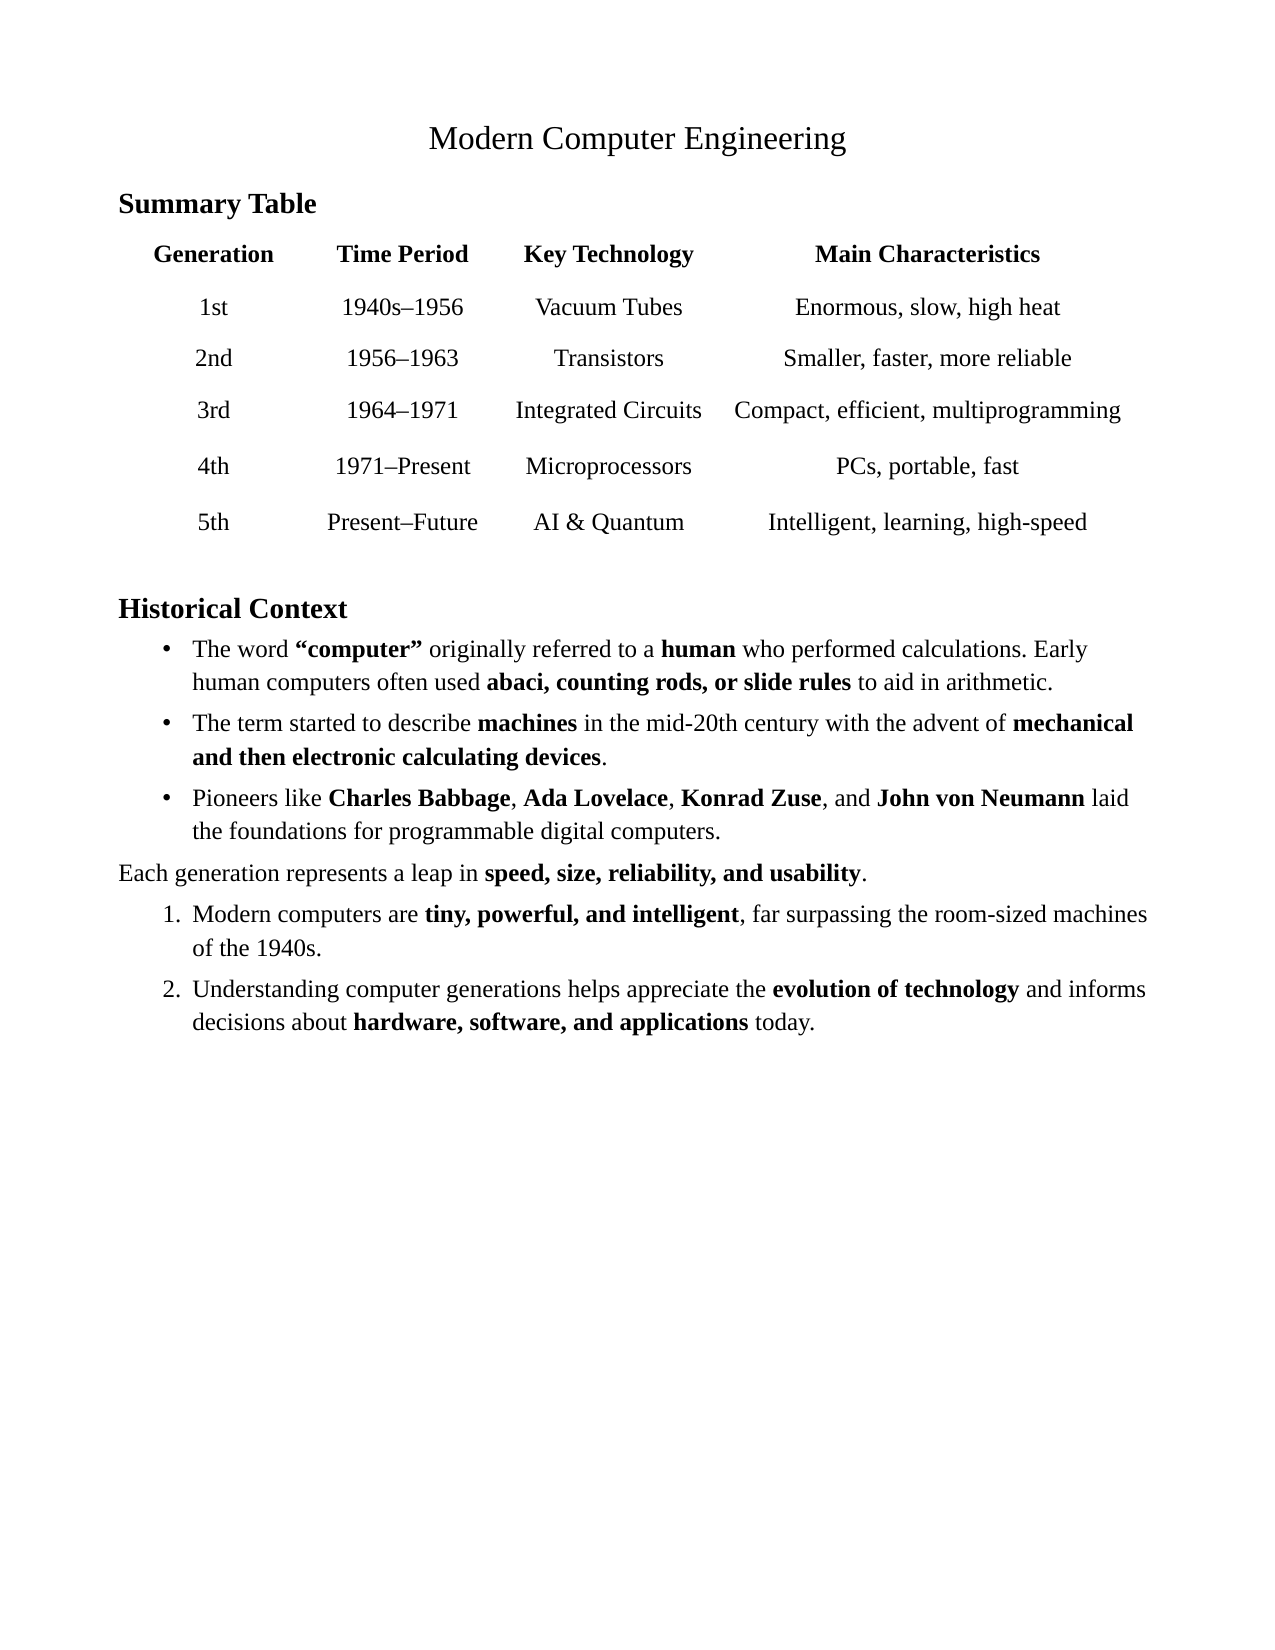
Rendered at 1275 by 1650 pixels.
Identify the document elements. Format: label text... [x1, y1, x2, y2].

table_cell 5th [118, 494, 309, 550]
table_cell 3rd [118, 381, 309, 437]
table_cell 1964–1971 [309, 381, 496, 437]
table_cell Compact, efficient, multiprogramming [721, 381, 1134, 437]
list Understanding computer generations helps appreciate the evolution of technology and informs decisions about hardware, software, and applications today. [162, 974, 1157, 1036]
table_cell Enormous, slow, high heat [721, 278, 1134, 334]
list Pioneers like Charles Babbage, Ada Lovelace, Konrad Zuse, and John von Neumann laid the foundations for programmable digital computers. [162, 783, 1157, 845]
table_cell Vacuum Tubes [496, 278, 721, 334]
text Each generation represents a leap in speed, size, reliability, and usability. [118, 858, 1157, 887]
table_cell PCs, portable, fast [721, 438, 1134, 494]
table_cell Microprocessors [496, 438, 721, 494]
subtitle Summary Table [118, 186, 1157, 219]
subtitle Historical Context [118, 592, 1157, 625]
table_cell Transistors [496, 334, 721, 381]
table_cell 1956–1963 [309, 334, 496, 381]
list The term started to describe machines in the mid-20th century with the advent of mechanical and then electronic calculating devices. [162, 708, 1157, 770]
table_cell 1971–Present [309, 438, 496, 494]
list The word “computer” originally referred to a human who performed calculations. Early human computers often used abaci, counting rods, or slide rules to aid in arithmetic. [162, 634, 1157, 696]
table_header Key Technology [496, 228, 721, 278]
table_cell 1st [118, 278, 309, 334]
table_cell 1940s–1956 [309, 278, 496, 334]
table_cell Present–Future [309, 494, 496, 550]
table_cell Smaller, faster, more reliable [721, 334, 1134, 381]
table_cell 4th [118, 438, 309, 494]
table_cell Intelligent, learning, high-speed [721, 494, 1134, 550]
list Modern computers are tiny, powerful, and intelligent, far surpassing the room-sized machines of the 1940s. [162, 899, 1157, 961]
table_header Time Period [309, 228, 496, 278]
table_header Main Characteristics [721, 228, 1134, 278]
table_cell Integrated Circuits [496, 381, 721, 437]
table_cell AI & Quantum [496, 494, 721, 550]
table_cell 2nd [118, 334, 309, 381]
table_header Generation [118, 228, 309, 278]
